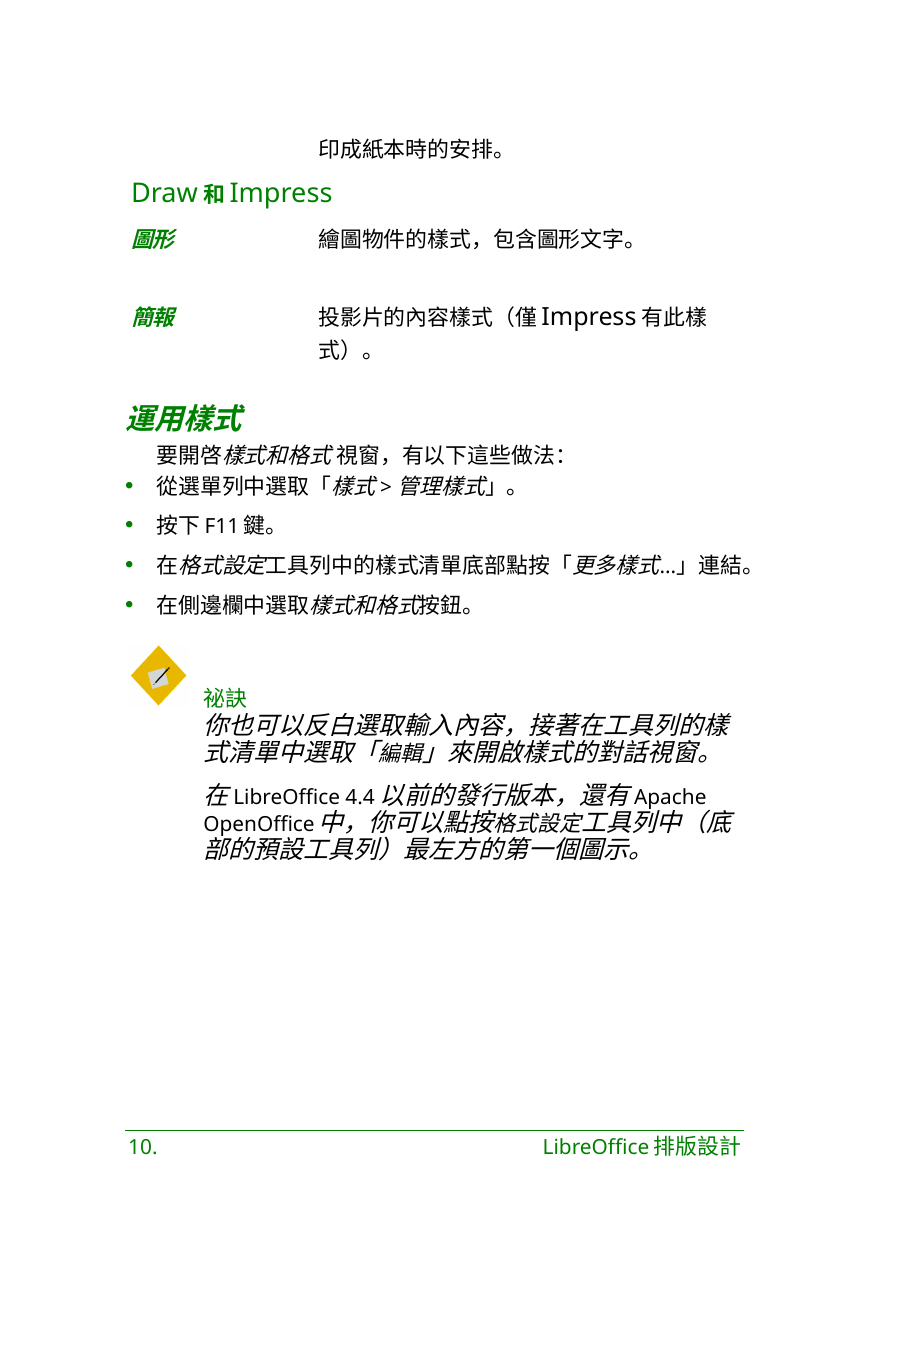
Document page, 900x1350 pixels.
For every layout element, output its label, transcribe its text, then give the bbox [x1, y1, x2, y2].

table_cell 簡報 [125, 293, 312, 371]
text 你也可以反白選取輸入內容，接著在工具列的樣式清單中選取「編輯」來開啟樣式的對話視窗。 [203, 713, 744, 767]
table_cell 圖形 [125, 215, 312, 293]
text 要開啓樣式和格式 視窗，有以下這些做法： [125, 438, 744, 469]
list 在格式設定工具列中的樣式清單底部點按「更多樣式...」連結。 [125, 548, 744, 580]
list 祕訣 [125, 643, 744, 713]
table_cell 繪圖物件的樣式，包含圖形文字。 [313, 215, 744, 293]
picture [126, 644, 189, 707]
list 按下F11鍵。 [125, 509, 744, 540]
table_cell Draw和Impress [125, 170, 744, 214]
text 在LibreOffice 4.4以前的發行版本，還有Apache OpenOffice中，你可以點按格式設定工具列中（底部的預設工具列）最左方的第一個圖示。 [203, 783, 744, 864]
table_cell [125, 125, 312, 170]
table_cell 印成紙本時的安排。 [313, 125, 744, 170]
list 在側邊欄中選取樣式和格式按鈕。 [125, 588, 744, 619]
list 從選單列中選取「樣式 > 管理樣式」。 [125, 469, 744, 501]
table_cell 投影片的內容樣式（僅Impress有此樣式）。 [313, 293, 744, 371]
subtitle 運用樣式 [125, 396, 744, 438]
